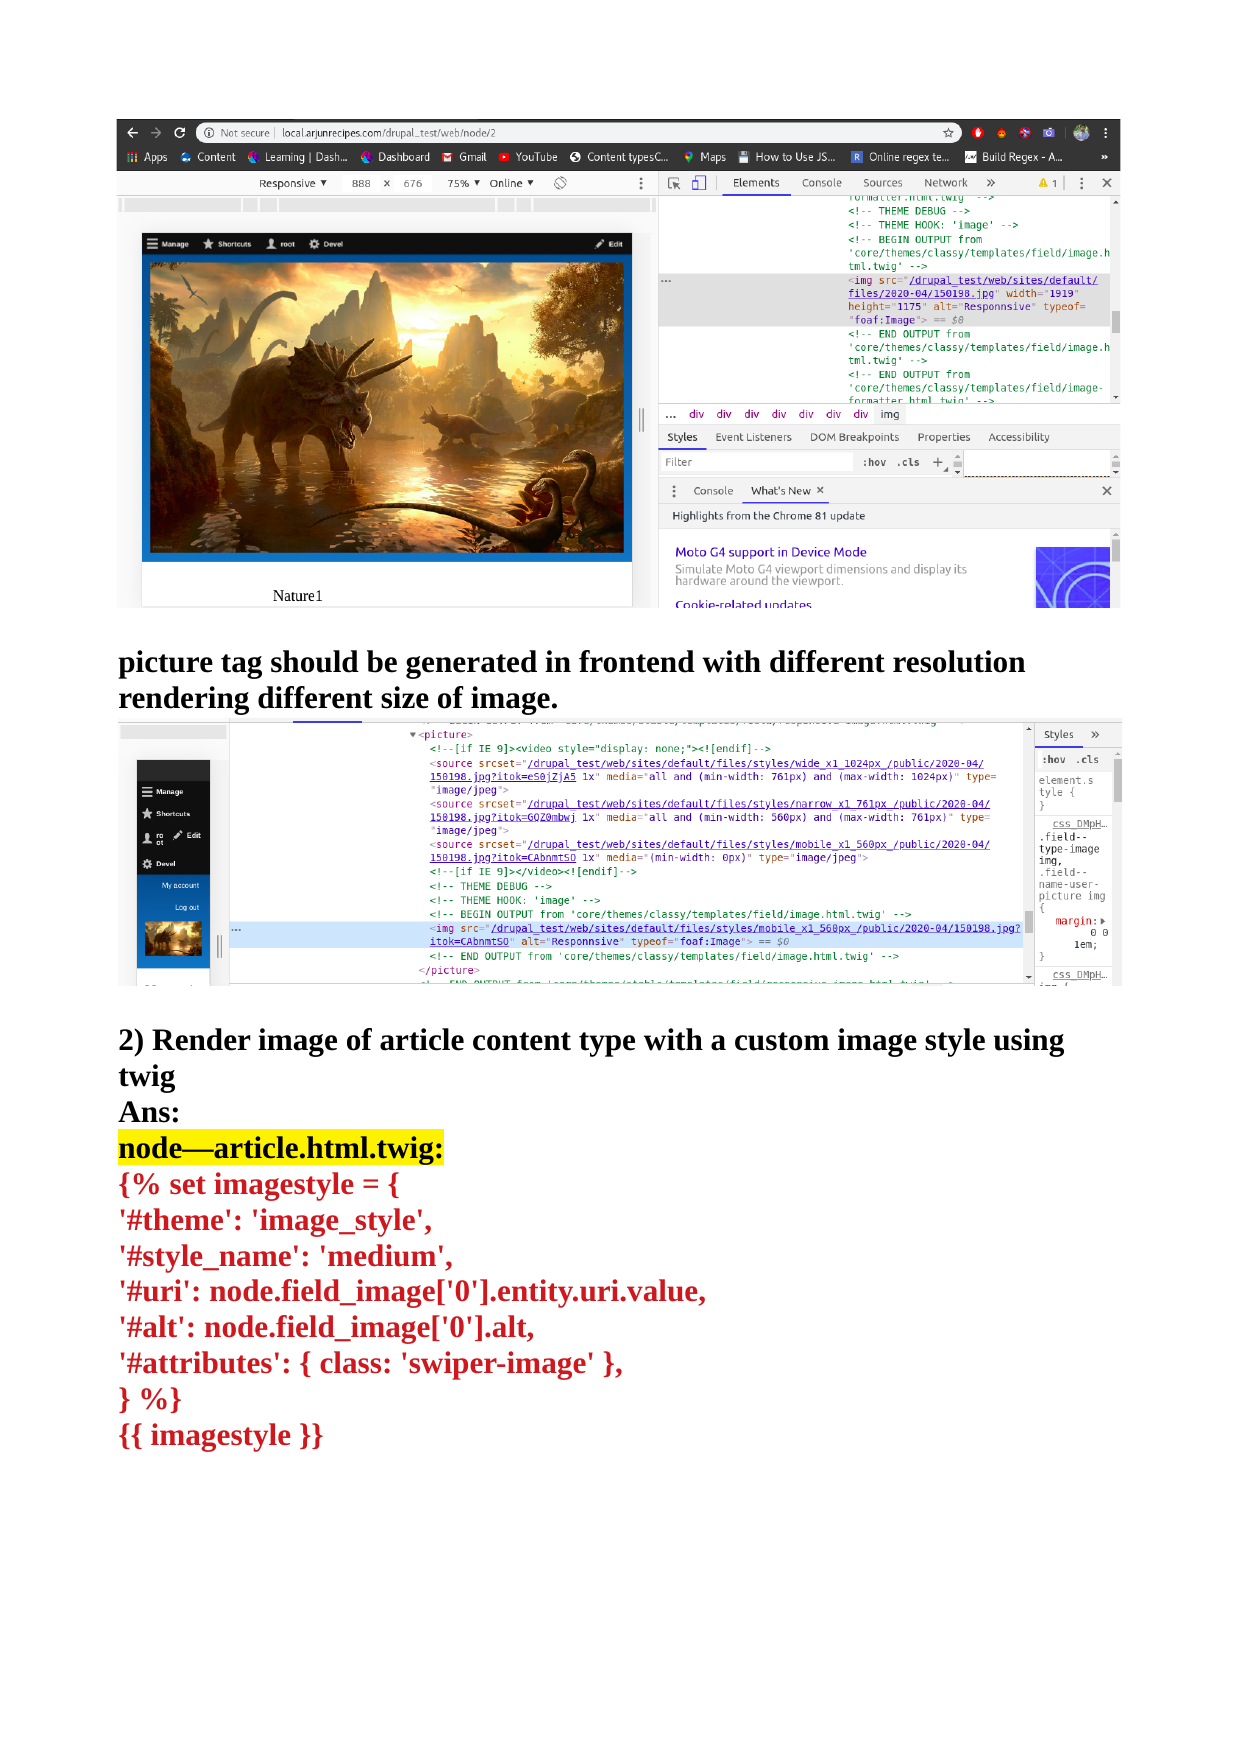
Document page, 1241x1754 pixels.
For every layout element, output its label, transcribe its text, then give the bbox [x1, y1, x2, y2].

picture [116, 119, 1121, 608]
text 2) Render image of article content type with a custom image style using twig [118, 1021, 1122, 1093]
text '#uri': node.field_image['0'].entity.uri.value, [118, 1273, 1122, 1309]
text '#alt': node.field_image['0'].alt, [118, 1309, 1122, 1344]
text {% set imagestyle = { [118, 1165, 1122, 1201]
text picture tag should be generated in frontend with different resolution rendering different size of image. [118, 643, 1122, 715]
text Ans: [118, 1093, 1122, 1129]
text '#attributes': { class: 'swiper-image' }, [118, 1344, 1122, 1381]
text '#style_name': 'medium', [118, 1237, 1122, 1273]
text node—article.html.twig: [118, 1129, 1122, 1165]
picture [118, 718, 1123, 986]
text '#theme': 'image_style', [118, 1201, 1122, 1237]
text } %} [118, 1381, 1122, 1416]
text {{ imagestyle }} [118, 1416, 1122, 1452]
